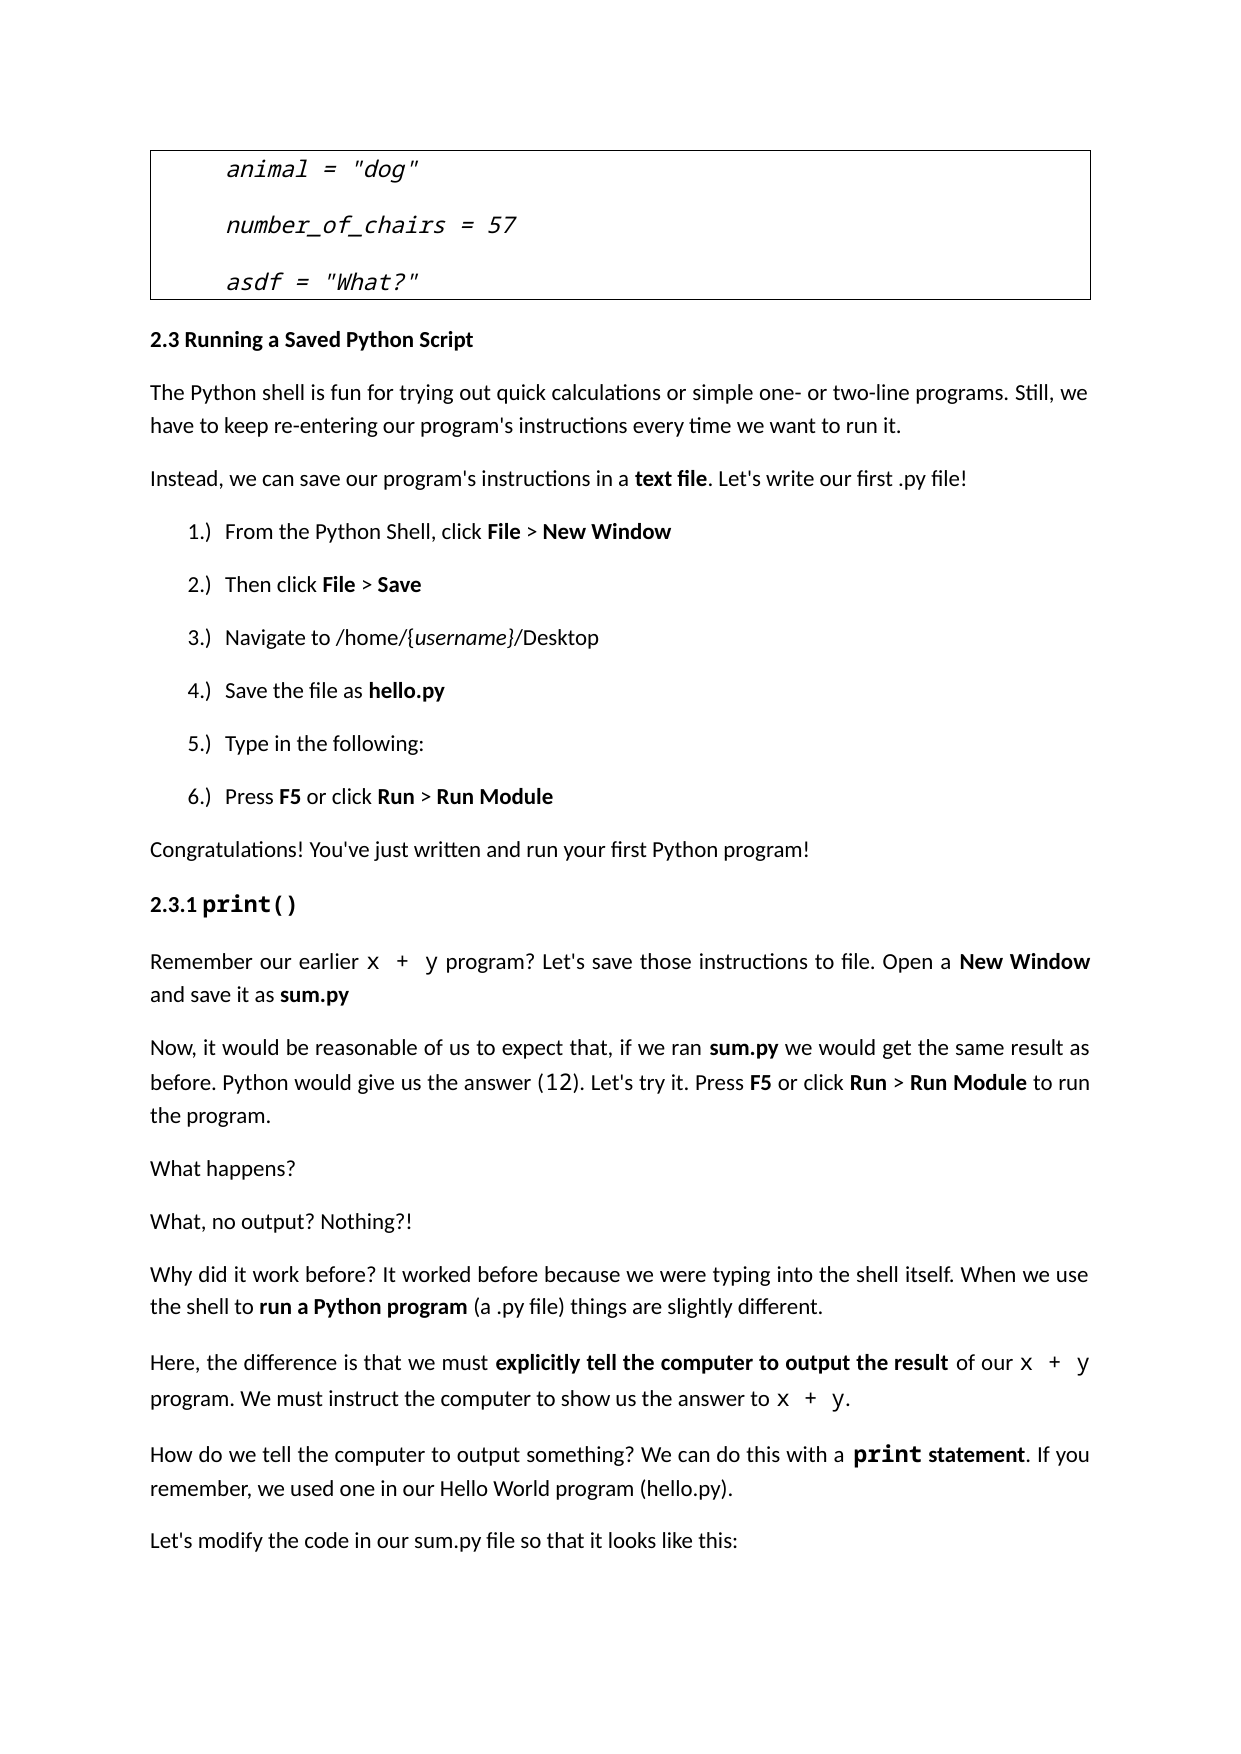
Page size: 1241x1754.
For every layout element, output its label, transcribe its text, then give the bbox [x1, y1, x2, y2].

list Navigate to /home/{username}/Desktop [187, 623, 1090, 651]
text How do we tell the computer to output something? We can do this with a print statement. If you remember, we used one in our Hello World program (hello.py). [150, 1438, 1090, 1502]
text 2.3.1 print() [150, 888, 1090, 919]
list Then click File > Save [187, 570, 1090, 598]
list Press F5 or click Run > Run Module [187, 782, 1090, 810]
list Type in the following: [187, 729, 1090, 757]
text Congratulations! You've just written and run your first Python program! [150, 835, 1090, 863]
list Save the file as hello.py [187, 676, 1090, 704]
text Remember our earlier x + y program? Let's save those instructions to file. Open a New Window and save it as sum.py [150, 945, 1090, 1008]
text animal = "dog" [151, 151, 1090, 184]
text What happens? [150, 1154, 1090, 1182]
text The Python shell is fun for trying out quick calculations or simple one- or two-line programs. Still, we have to keep re-entering our program's instructions every time we want to run it. [150, 378, 1090, 439]
text What, no output? Nothing?! [150, 1207, 1090, 1235]
text 2.3 Running a Saved Python Script [150, 326, 1090, 353]
text asdf = "What?" [151, 263, 1090, 299]
list From the Python Shell, click File > New Window [187, 517, 1090, 545]
text Let's modify the code in our sum.py file so that it looks like this: [150, 1527, 1090, 1555]
text number_of_chairs = 57 [151, 207, 1090, 241]
text Instead, we can save our program's instructions in a text file. Let's write our first .py file! [150, 464, 1090, 492]
text Now, it would be reasonable of us to expect that, if we ran sum.py we would get the same result as before. Python would give us the answer (12). Let's try it. Press F5 or click Run > Run Module to run the program. [150, 1033, 1090, 1129]
text Why did it work before? It worked before because we were typing into the shell itself. When we use the shell to run a Python program (a .py file) things are slightly different. [150, 1260, 1090, 1321]
text Here, the difference is that we must explicitly tell the computer to output the result of our x + y program. We must instruct the computer to show us the answer to x + y. [150, 1346, 1090, 1413]
